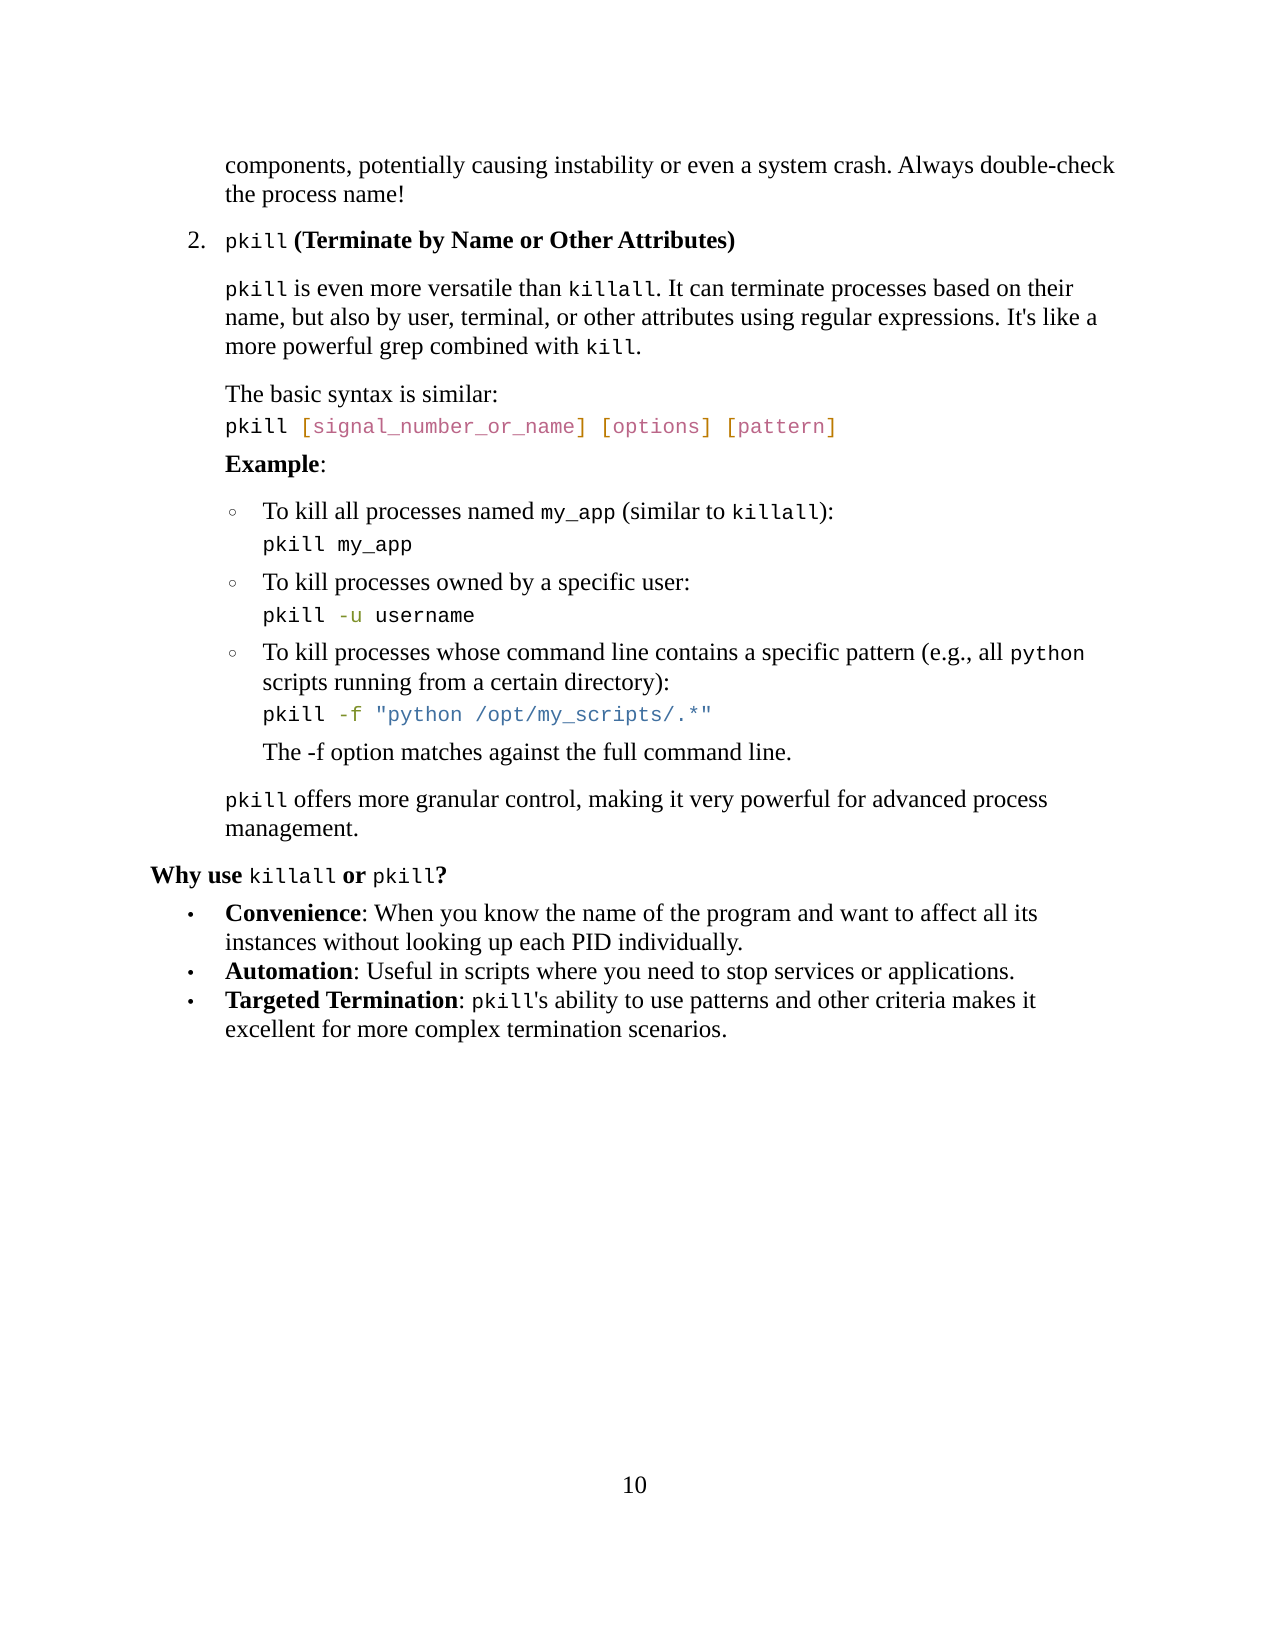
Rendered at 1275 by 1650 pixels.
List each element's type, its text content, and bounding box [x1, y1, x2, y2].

list The -f option matches against the full command line. [225, 737, 1125, 766]
list pkill my_app [225, 534, 1125, 558]
list To kill processes owned by a specific user: [225, 567, 1125, 596]
list pkill [signal_number_or_name] [options] [pattern] [187, 416, 1125, 440]
list components, potentially causing instability or even a system crash. Always double-check the process name! [187, 150, 1125, 207]
list pkill -u username [225, 604, 1125, 628]
list To kill processes whose command line contains a specific pattern (e.g., all python scripts running from a certain directory): [225, 637, 1125, 696]
list pkill offers more granular control, making it very powerful for advanced process management. [187, 784, 1125, 842]
list pkill (Terminate by Name or Other Attributes) [187, 225, 1125, 255]
list pkill is even more versatile than killall. It can terminate processes based on their name, but also by user, terminal, or other attributes using regular expressions. It's like a more powerful grep combined with kill. [187, 273, 1125, 361]
list To kill all processes named my_app (similar to killall): [225, 496, 1125, 525]
text Why use killall or pkill? [150, 860, 1125, 889]
list Example: [187, 449, 1125, 478]
list Convenience: When you know the name of the program and want to affect all its instances without looking up each PID individually. [187, 898, 1125, 956]
list pkill -f "python /opt/my_scripts/.*" [225, 704, 1125, 728]
list Automation: Useful in scripts where you need to stop services or applications. [187, 956, 1125, 985]
list Targeted Termination: pkill's ability to use patterns and other criteria makes it excellent for more complex termination scenarios. [187, 985, 1125, 1043]
list The basic syntax is similar: [187, 379, 1125, 407]
